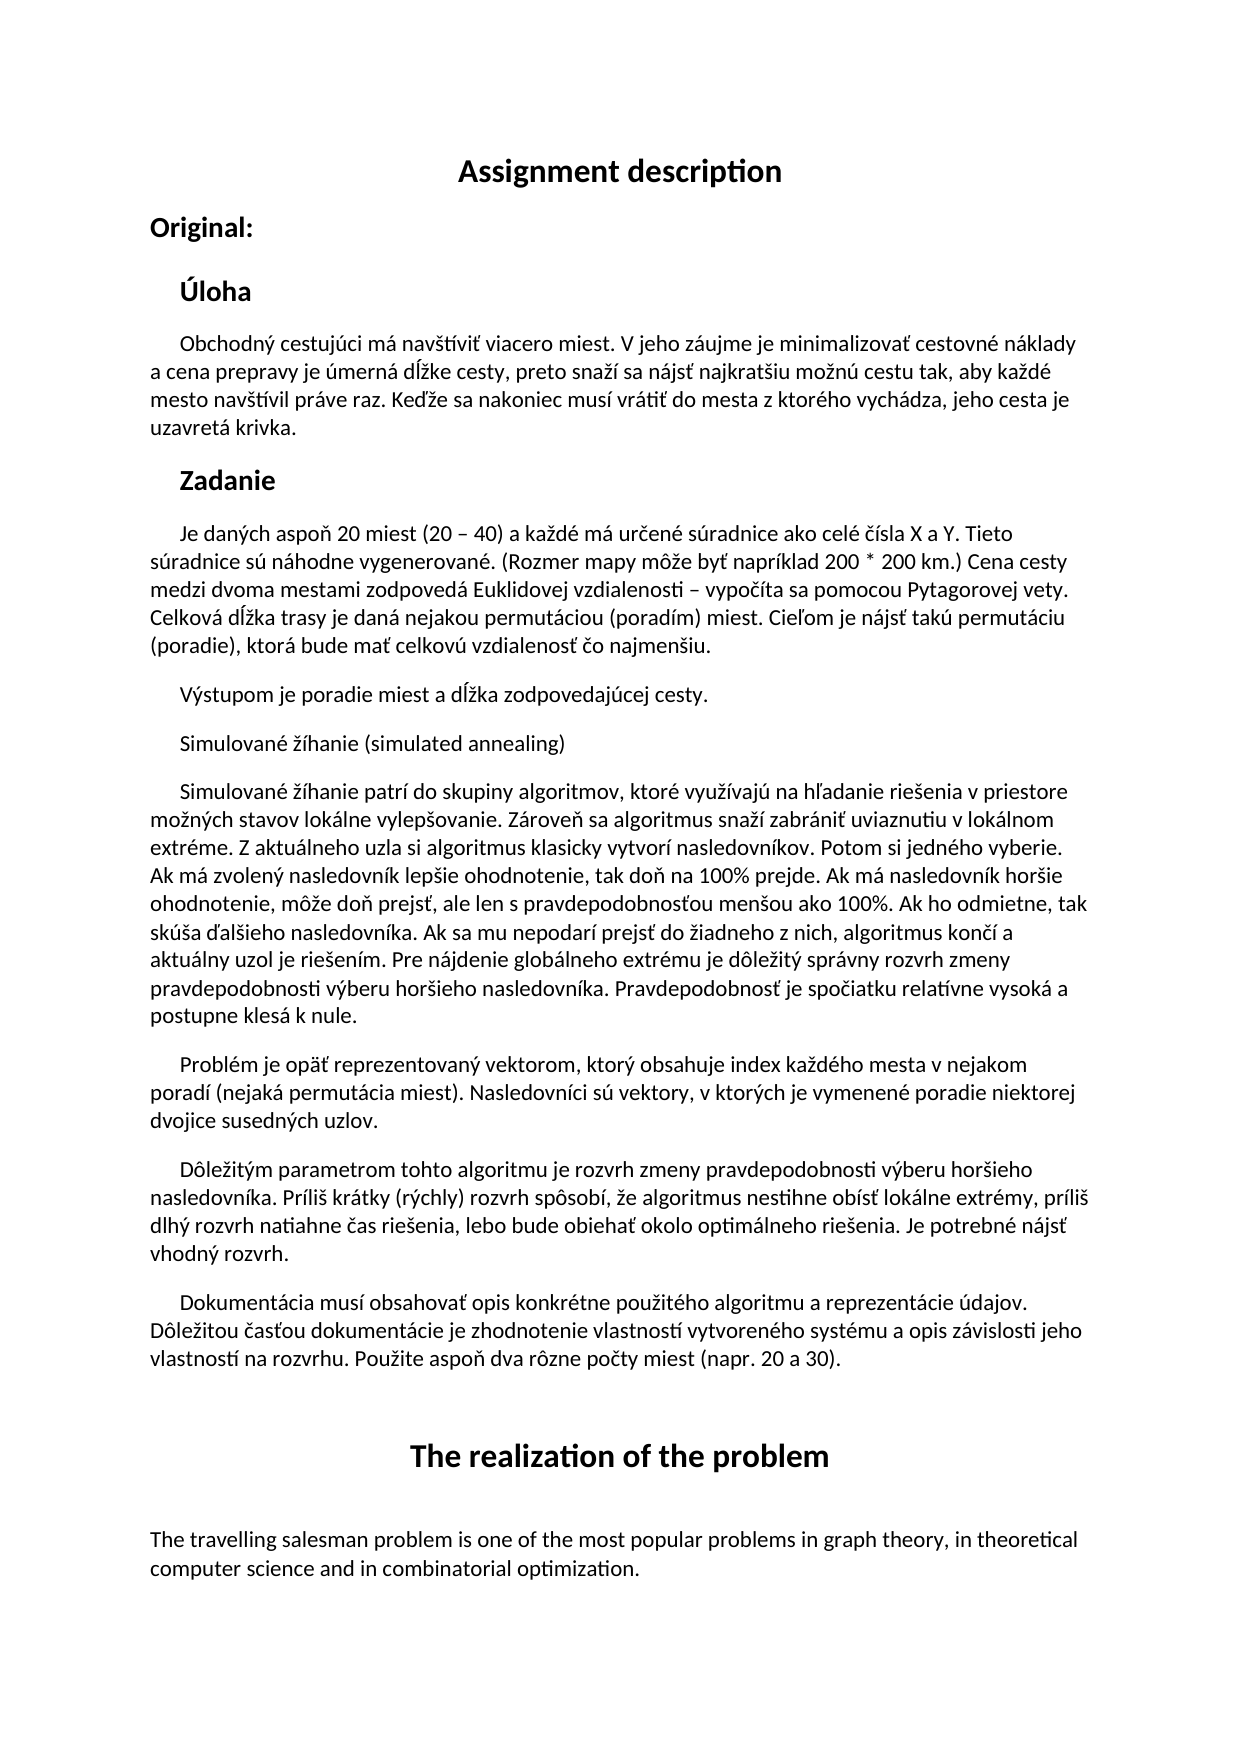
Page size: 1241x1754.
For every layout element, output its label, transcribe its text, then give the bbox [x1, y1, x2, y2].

text Original: [150, 209, 1090, 244]
subtitle Zadanie [179, 462, 1090, 498]
text Problém je opäť reprezentovaný vektorom, ktorý obsahuje index každého mesta v nejakom poradí (nejaká permutácia miest). Nasledovníci sú vektory, v ktorých je vymenené poradie niektorej dvojice susedných uzlov. [150, 1051, 1090, 1134]
text The realization of the problem [150, 1435, 1090, 1476]
text Obchodný cestujúci má navštíviť viacero miest. V jeho záujme je minimalizovať cestovné náklady a cena prepravy je úmerná dĺžke cesty, preto snaží sa nájsť najkratšiu možnú cestu tak, aby každé mesto navštívil práve raz. Keďže sa nakoniec musí vrátiť do mesta z ktorého vychádza, jeho cesta je uzavretá krivka. [150, 329, 1090, 442]
text The travelling salesman problem is one of the most popular problems in graph theory, in theoretical computer science and in combinatorial optimization. [150, 1525, 1090, 1582]
text Dôležitým parametrom tohto algoritmu je rozvrh zmeny pravdepodobnosti výberu horšieho nasledovníka. Príliš krátky (rýchly) rozvrh spôsobí, že algoritmus nestihne obísť lokálne extrémy, príliš dlhý rozvrh natiahne čas riešenia, lebo bude obiehať okolo optimálneho riešenia. Je potrebné nájsť vhodný rozvrh. [150, 1155, 1090, 1267]
text Výstupom je poradie miest a dĺžka zodpovedajúcej cesty. [150, 680, 1090, 708]
text Je daných aspoň 20 miest (20 – 40) a každé má určené súradnice ako celé čísla X a Y. Tieto súradnice sú náhodne vygenerované. (Rozmer mapy môže byť napríklad 200 * 200 km.) Cena cesty medzi dvoma mestami zodpovedá Euklidovej vzdialenosti – vypočíta sa pomocou Pytagorovej vety. Celková dĺžka trasy je daná nejakou permutáciou (poradím) miest. Cieľom je nájsť takú permutáciu (poradie), ktorá bude mať celkovú vzdialenosť čo najmenšiu. [150, 519, 1090, 659]
text Dokumentácia musí obsahovať opis konkrétne použitého algoritmu a reprezentácie údajov. Dôležitou časťou dokumentácie je zhodnotenie vlastností vytvoreného systému a opis závislosti jeho vlastností na rozvrhu. Použite aspoň dva rôzne počty miest (napr. 20 a 30). [150, 1288, 1090, 1372]
text Assignment description [150, 150, 1090, 191]
text Simulované žíhanie (simulated annealing) [150, 729, 1090, 757]
subtitle Úloha [179, 273, 1090, 309]
text Simulované žíhanie patrí do skupiny algoritmov, ktoré využívajú na hľadanie riešenia v priestore možných stavov lokálne vylepšovanie. Zároveň sa algoritmus snaží zabrániť uviaznutiu v lokálnom extréme. Z aktuálneho uzla si algoritmus klasicky vytvorí nasledovníkov. Potom si jedného vyberie. Ak má zvolený nasledovník lepšie ohodnotenie, tak doň na 100% prejde. Ak má nasledovník horšie ohodnotenie, môže doň prejsť, ale len s pravdepodobnosťou menšou ako 100%. Ak ho odmietne, tak skúša ďalšieho nasledovníka. Ak sa mu nepodarí prejsť do žiadneho z nich, algoritmus končí a aktuálny uzol je riešením. Pre nájdenie globálneho extrému je dôležitý správny rozvrh zmeny pravdepodobnosti výberu horšieho nasledovníka. Pravdepodobnosť je spočiatku relatívne vysoká a postupne klesá k nule. [150, 777, 1090, 1030]
